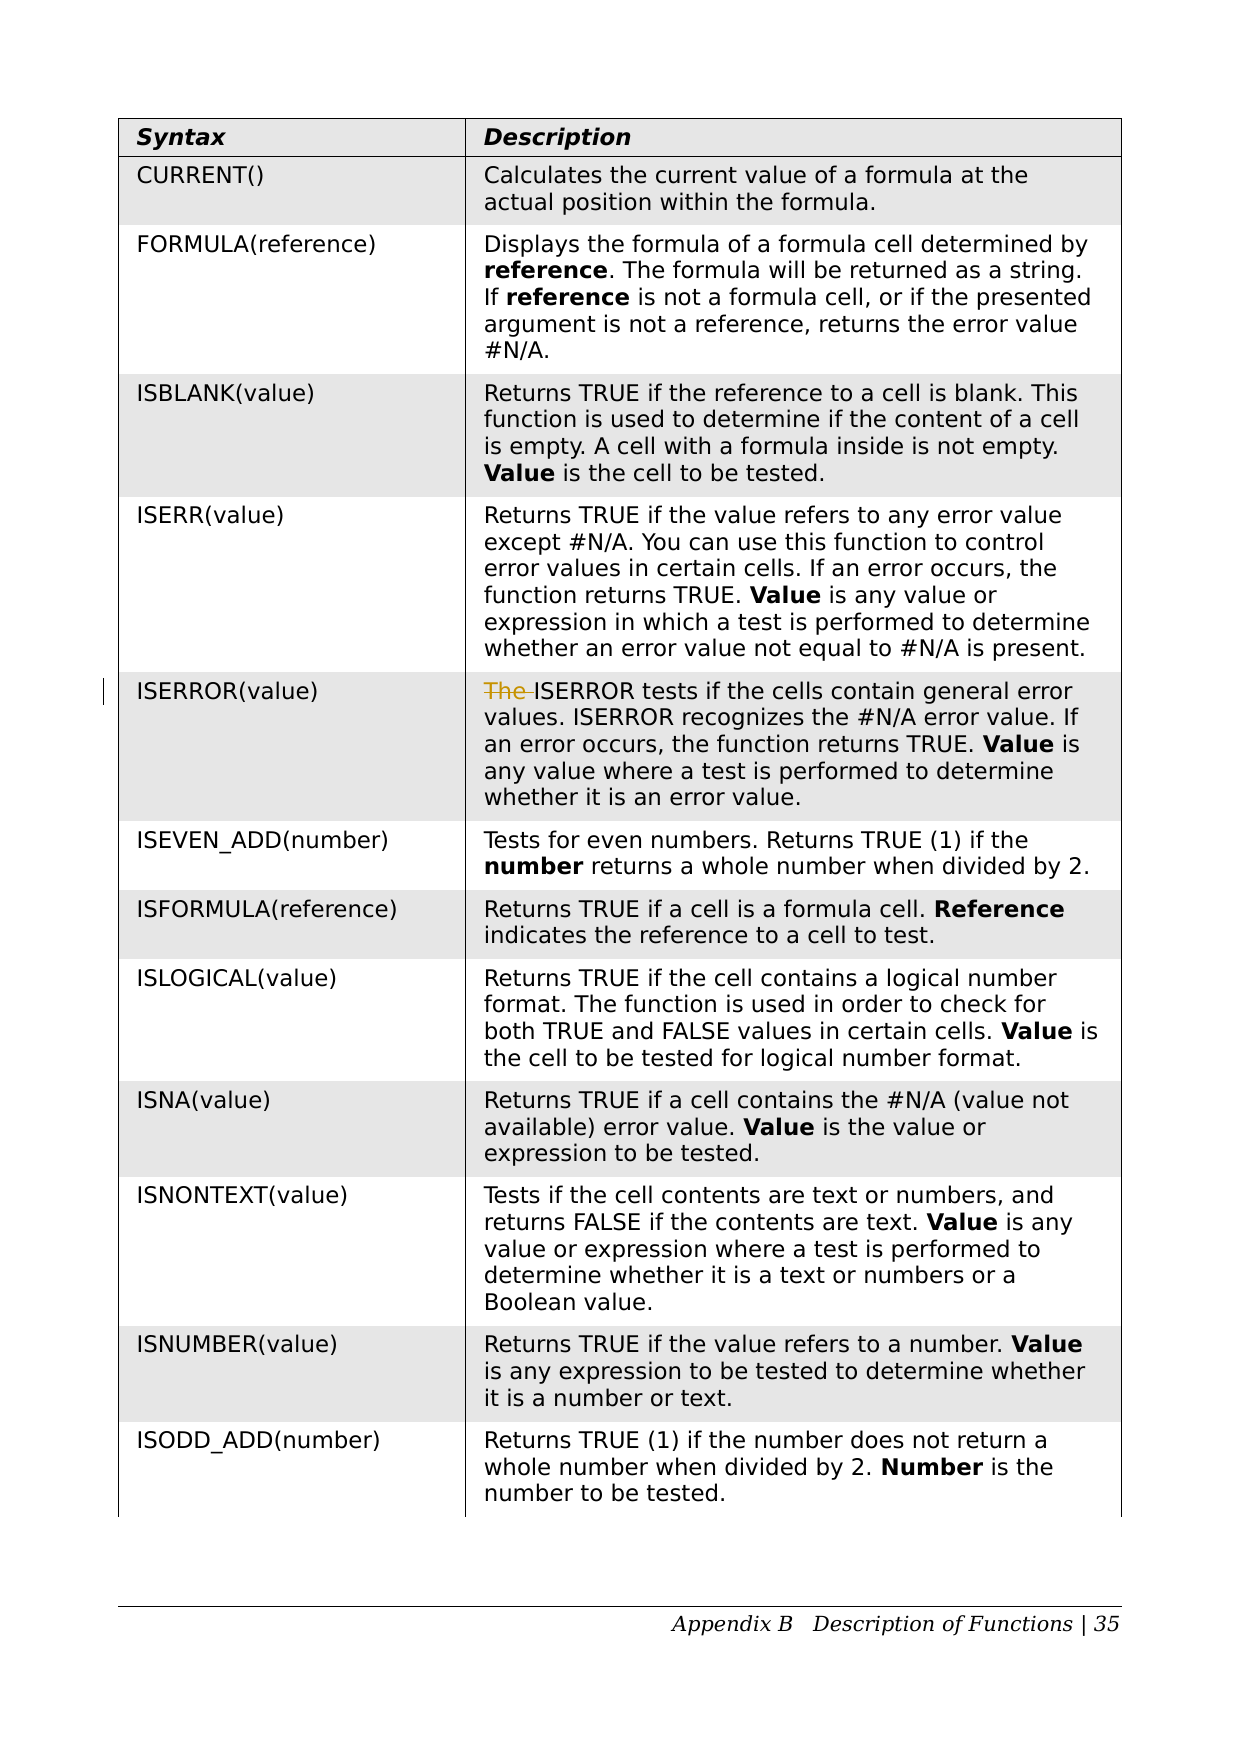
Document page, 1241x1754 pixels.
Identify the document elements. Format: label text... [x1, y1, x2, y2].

table_cell FORMULA(reference) [119, 225, 465, 374]
table_cell Tests if the cell contents are text or numbers, and returns FALSE if the contents are text. Value is any value or expression where a test is performed to determine whether it is a text or numbers or a Boolean value. [466, 1177, 1121, 1326]
table_header Syntax [119, 119, 465, 156]
table_cell Returns TRUE if the cell contains a logical number format. The function is used in order to check for both TRUE and FALSE values in certain cells. Value is the cell to be tested for logical number format. [466, 959, 1121, 1081]
table_cell ISEVEN_ADD(number) [119, 821, 465, 890]
table_cell ISERR(value) [119, 497, 465, 672]
table_cell ISNONTEXT(value) [119, 1177, 465, 1326]
table_cell Returns TRUE if a cell contains the #N/A (value not available) error value. Value is the value or expression to be tested. [466, 1081, 1121, 1177]
table_cell ISLOGICAL(value) [119, 959, 465, 1081]
table_cell Returns TRUE if the value refers to any error value except #N/A. You can use this function to control error values in certain cells. If an error occurs, the function returns TRUE. Value is any value or expression in which a test is performed to determine whether an error value not equal to #N/A is present. [466, 497, 1121, 672]
table_cell ISERROR tests if the cells contain general error values. ISERROR recognizes the #N/A error value. If an error occurs, the function returns TRUE. Value is any value where a test is performed to determine whether it is an error value. [466, 672, 1121, 821]
table_cell CURRENT() [119, 157, 465, 225]
table_cell Returns TRUE if the value refers to a number. Value is any expression to be tested to determine whether it is a number or text. [466, 1326, 1121, 1422]
table_cell Returns TRUE if the reference to a cell is blank. This function is used to determine if the content of a cell is empty. A cell with a formula inside is not empty. Value is the cell to be tested. [466, 374, 1121, 497]
table_cell ISERROR(value) [119, 672, 465, 821]
table_cell Returns TRUE if a cell is a formula cell. Reference indicates the reference to a cell to test. [466, 890, 1121, 959]
table_cell Calculates the current value of a formula at the actual position within the formula. [466, 157, 1121, 225]
table_cell Tests for even numbers. Returns TRUE (1) if the number returns a whole number when divided by 2. [466, 821, 1121, 890]
table_cell ISFORMULA(reference) [119, 890, 465, 959]
table_cell ISNUMBER(value) [119, 1326, 465, 1422]
table_header Description [466, 119, 1121, 156]
table_cell ISODD_ADD(number) [119, 1422, 465, 1517]
table_cell Displays the formula of a formula cell determined by reference. The formula will be returned as a string. If reference is not a formula cell, or if the presented argument is not a reference, returns the error value #N/A. [466, 225, 1121, 374]
table_cell ISNA(value) [119, 1081, 465, 1177]
table_cell Returns TRUE (1) if the number does not return a whole number when divided by 2. Number is the number to be tested. [466, 1422, 1121, 1517]
table_cell ISBLANK(value) [119, 374, 465, 497]
